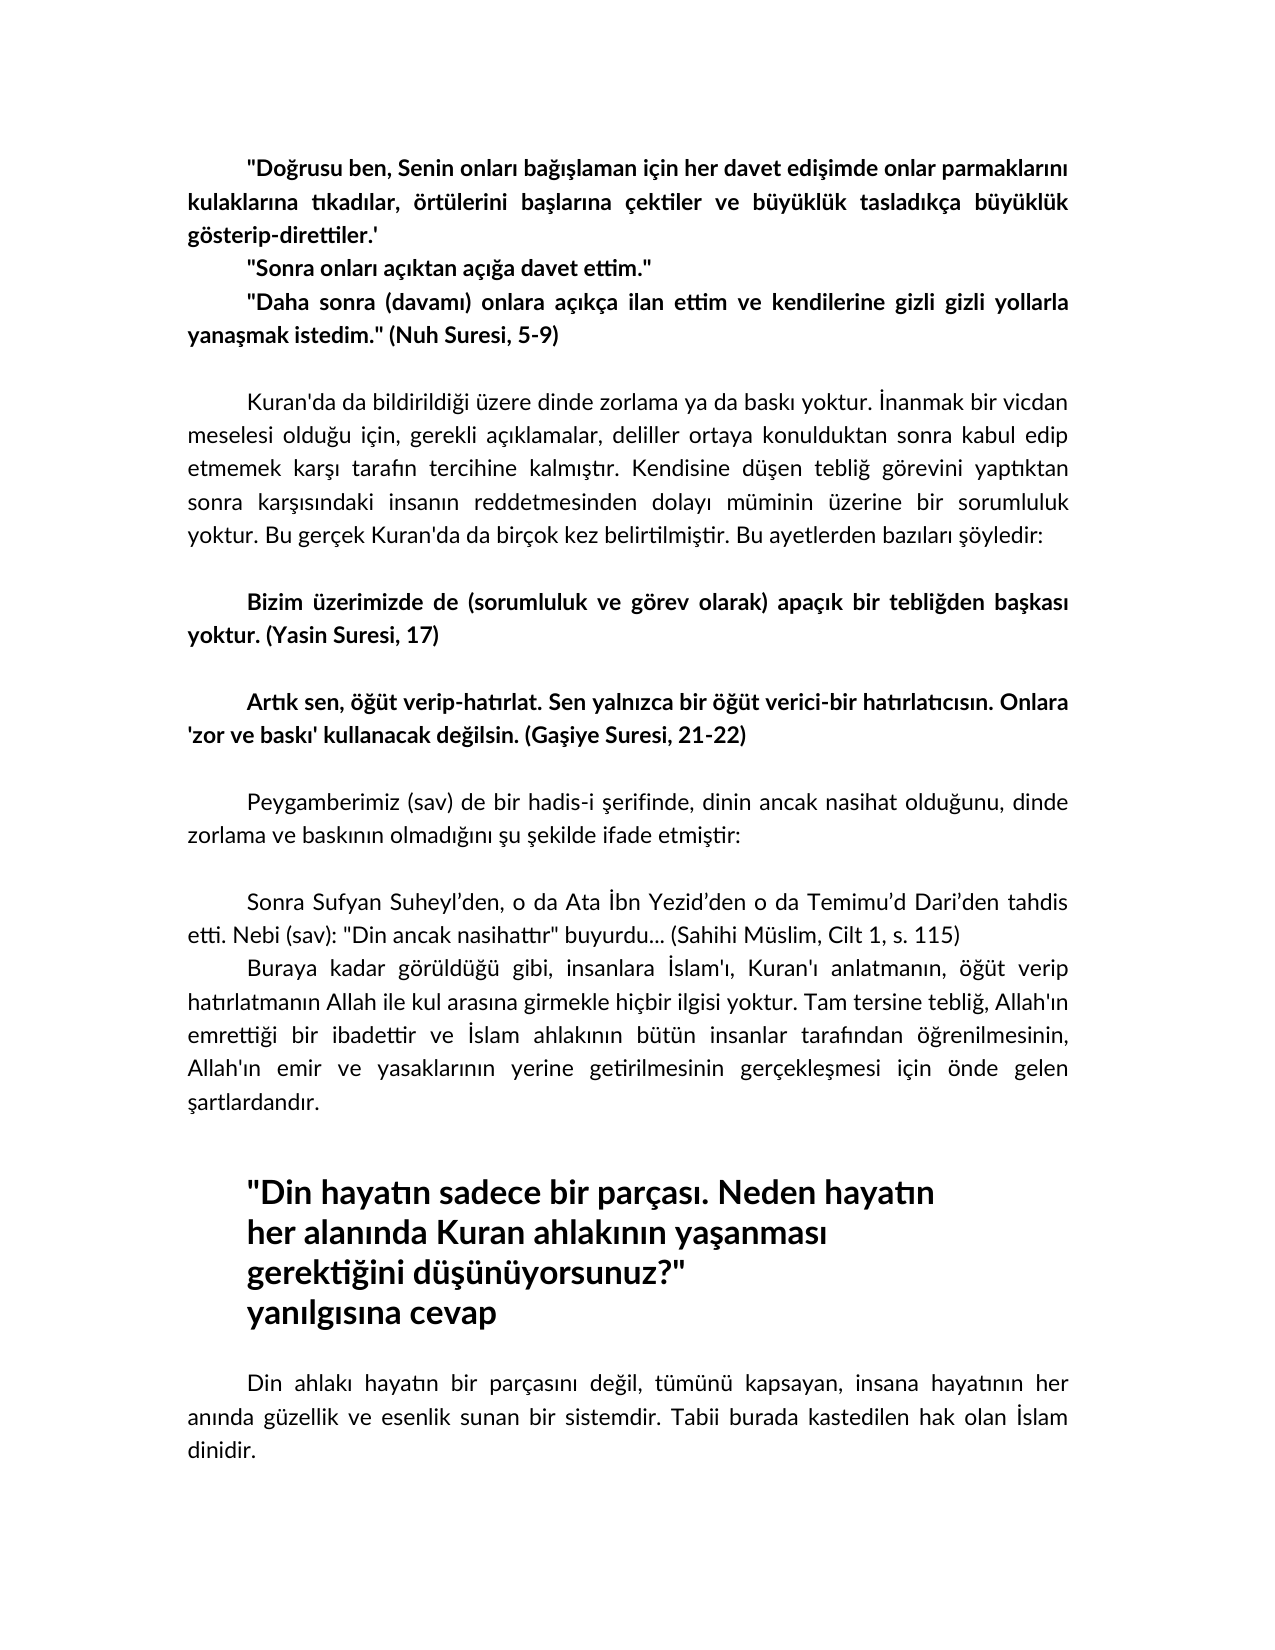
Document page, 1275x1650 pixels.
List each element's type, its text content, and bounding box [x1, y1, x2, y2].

text Artık sen, öğüt verip-hatırlat. Sen yalnızca bir öğüt verici-bir hatırlatıcısın. Onlara 'zor ve baskı' kullanacak değilsin. (Gaşiye Suresi, 21-22) [187, 683, 1070, 750]
text yanılgısına cevap [187, 1292, 1070, 1332]
text Sonra Sufyan Suheyl’den, o da Ata İbn Yezid’den o da Temimu’d Dari’den tahdis etti. Nebi (sav): "Din ancak nasihattır" buyurdu... (Sahihi Müslim, Cilt 1, s. 115) [187, 883, 1070, 950]
text Buraya kadar görüldüğü gibi, insanlara İslam'ı, Kuran'ı anlatmanın, öğüt verip hatırlatmanın Allah ile kul arasına girmekle hiçbir ilgisi yoktur. Tam tersine tebliğ, Allah'ın emrettiği bir ibadettir ve İslam ahlakının bütün insanlar tarafından öğrenilmesinin, Allah'ın emir ve yasaklarının yerine getirilmesinin gerçekleşmesi için önde gelen şartlardandır. [187, 950, 1070, 1117]
text Kuran'da da bildirildiği üzere dinde zorlama ya da baskı yoktur. İnanmak bir vicdan meselesi olduğu için, gerekli açıklamalar, deliller ortaya konulduktan sonra kabul edip etmemek karşı tarafın tercihine kalmıştır. Kendisine düşen tebliğ görevini yaptıktan sonra karşısındaki insanın reddetmesinden dolayı müminin üzerine bir sorumluluk yoktur. Bu gerçek Kuran'da da birçok kez belirtilmiştir. Bu ayetlerden bazıları şöyledir: [187, 383, 1070, 550]
text her alanında Kuran ahlakının yaşanması [187, 1212, 1070, 1252]
text "Sonra onları açıktan açığa davet ettim." [187, 250, 1070, 283]
text "Daha sonra (davamı) onlara açıkça ilan ettim ve kendilerine gizli gizli yollarla yanaşmak istedim." (Nuh Suresi, 5-9) [187, 283, 1070, 350]
text Bizim üzerimizde de (sorumluluk ve görev olarak) apaçık bir tebliğden başkası yoktur. (Yasin Suresi, 17) [187, 583, 1070, 650]
text Din ahlakı hayatın bir parçasını değil, tümünü kapsayan, insana hayatının her anında güzellik ve esenlik sunan bir sistemdir. Tabii burada kastedilen hak olan İslam dinidir. [187, 1365, 1070, 1465]
text "Doğrusu ben, Senin onları bağışlaman için her davet edişimde onlar parmaklarını kulaklarına tıkadılar, örtülerini başlarına çektiler ve büyüklük tasladıkça büyüklük gösterip-direttiler.' [187, 150, 1070, 250]
text Peygamberimiz (sav) de bir hadis-i şerifinde, dinin ancak nasihat olduğunu, dinde zorlama ve baskının olmadığını şu şekilde ifade etmiştir: [187, 783, 1070, 850]
text "Din hayatın sadece bir parçası. Neden hayatın [187, 1172, 1070, 1212]
text gerektiğini düşünüyorsunuz?" [187, 1252, 1070, 1292]
